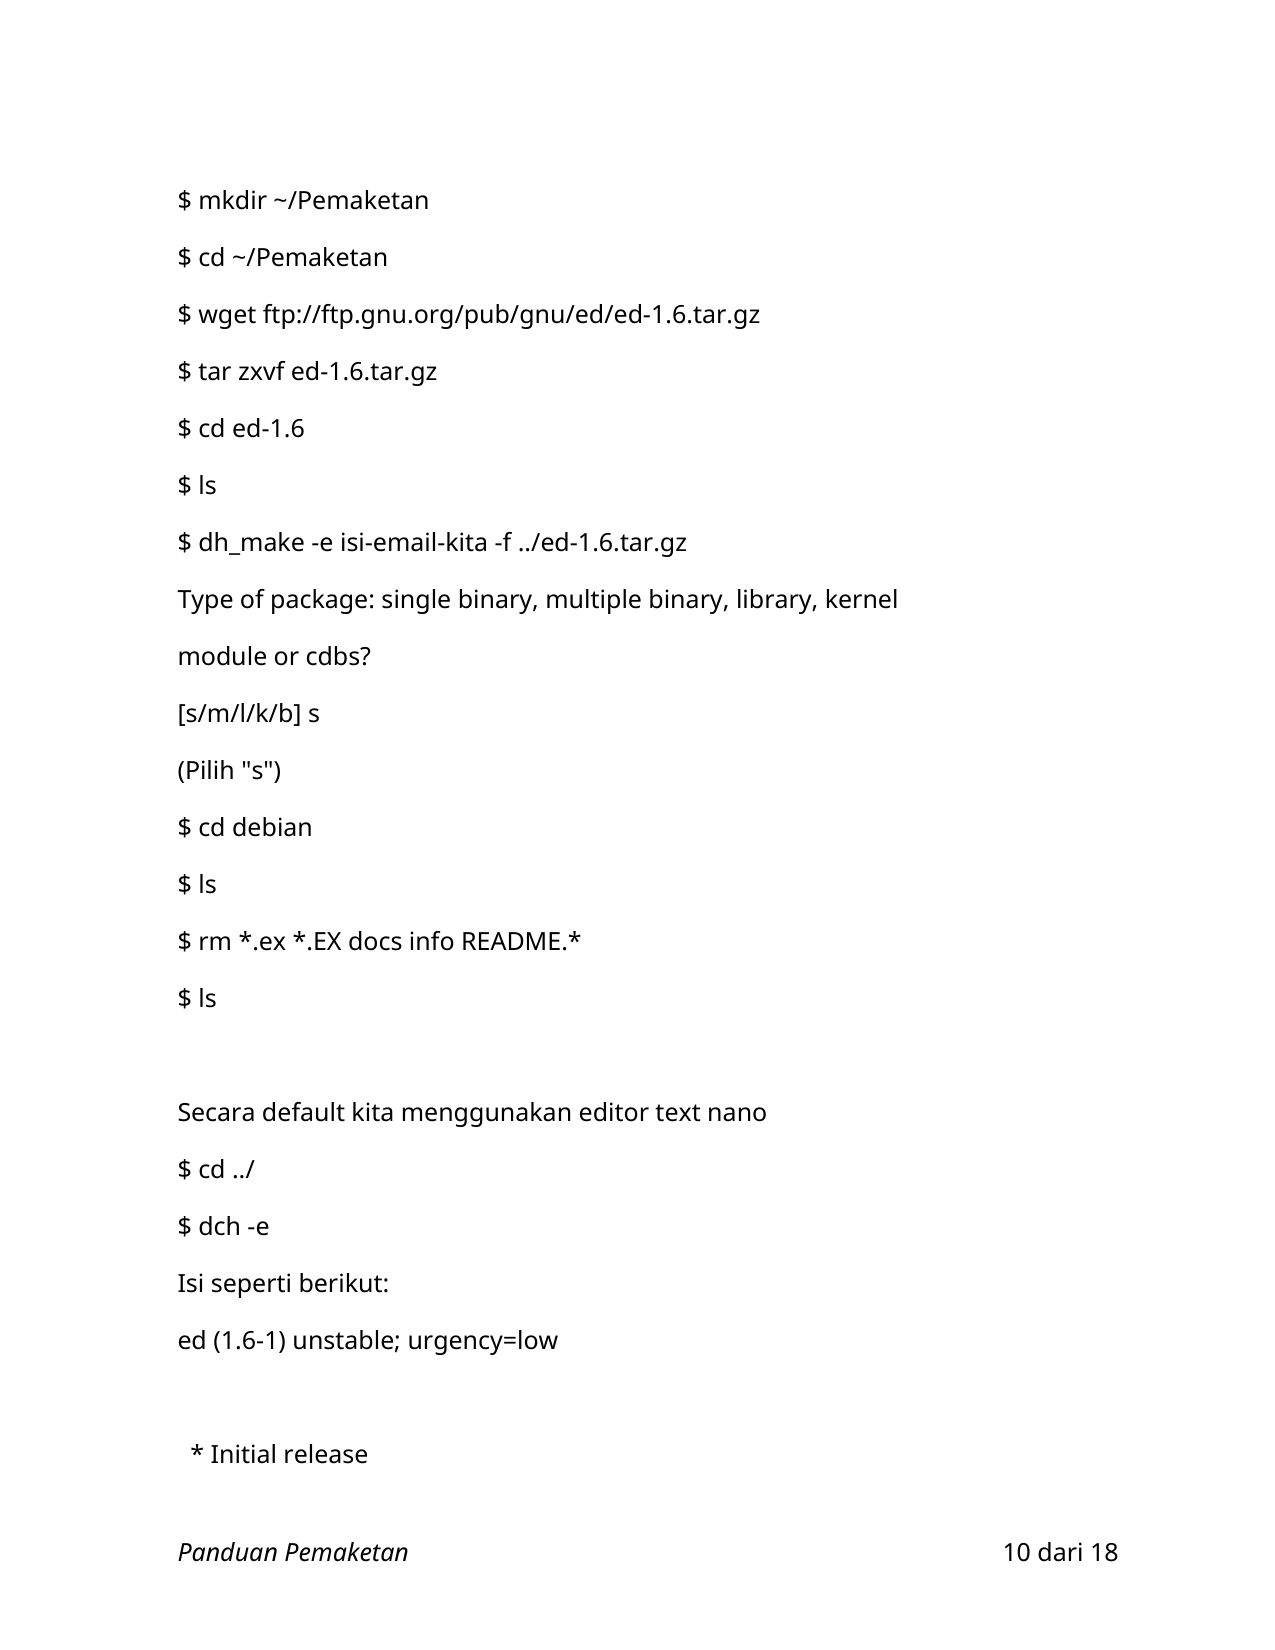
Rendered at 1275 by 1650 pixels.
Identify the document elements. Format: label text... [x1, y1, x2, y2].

text $ wget ftp://ftp.gnu.org/pub/gnu/ed/ed-1.6.tar.gz [177, 297, 1157, 331]
text module or cdbs? [177, 639, 1157, 673]
text [s/m/l/k/b] s [177, 696, 1157, 730]
text * Initial release [177, 1437, 1157, 1471]
text $ tar zxvf ed-1.6.tar.gz [177, 354, 1157, 388]
text Isi seperti berikut: [177, 1266, 1157, 1300]
text ed (1.6-1) unstable; urgency=low [177, 1323, 1157, 1357]
text $ ls [177, 468, 1157, 502]
text $ cd ../ [177, 1152, 1157, 1186]
text $ cd ~/Pemaketan [177, 240, 1157, 274]
text $ ls [177, 867, 1157, 901]
text $ ls [177, 981, 1157, 1015]
text $ rm *.ex *.EX docs info README.* [177, 924, 1157, 958]
text Secara default kita menggunakan editor text nano [177, 1095, 1157, 1129]
text $ mkdir ~/Pemaketan [177, 183, 1157, 217]
text $ cd debian [177, 810, 1157, 844]
text Type of package: single binary, multiple binary, library, kernel [177, 582, 1157, 616]
text $ dch -e [177, 1209, 1157, 1243]
text (Pilih "s") [177, 753, 1157, 787]
text $ dh_make -e isi-email-kita -f ../ed-1.6.tar.gz [177, 525, 1157, 559]
text $ cd ed-1.6 [177, 411, 1157, 445]
